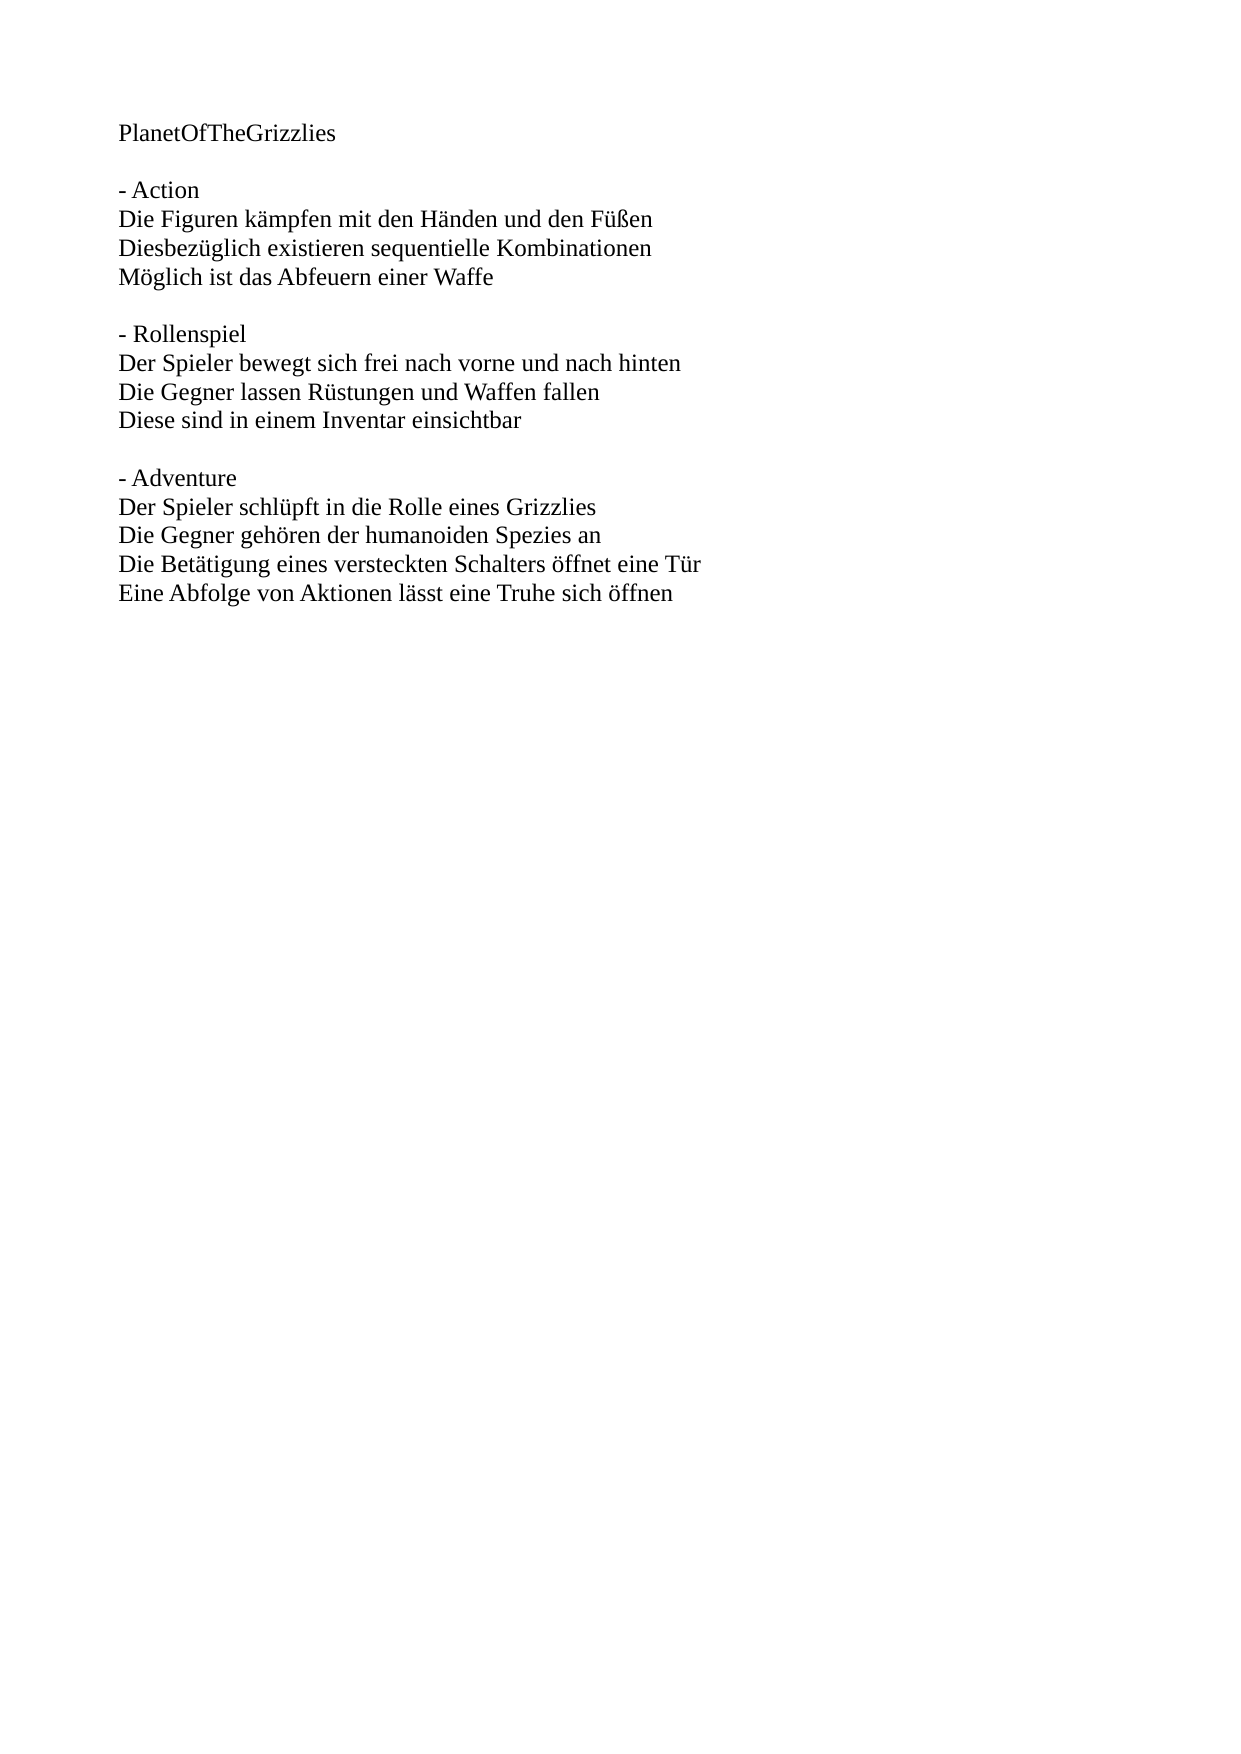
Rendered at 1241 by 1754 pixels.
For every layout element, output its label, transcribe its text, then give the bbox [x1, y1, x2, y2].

text Die Figuren kämpfen mit den Händen und den Füßen [118, 204, 1122, 233]
text Diese sind in einem Inventar einsichtbar [118, 406, 1122, 434]
text Der Spieler schlüpft in die Rolle eines Grizzlies [118, 492, 1122, 521]
text Der Spieler bewegt sich frei nach vorne und nach hinten [118, 348, 1122, 377]
text Die Gegner gehören der humanoiden Spezies an [118, 521, 1122, 549]
text - Rollenspiel [118, 319, 1122, 348]
text PlanetOfTheGrizzlies [118, 118, 1122, 147]
text Möglich ist das Abfeuern einer Waffe [118, 262, 1122, 291]
text - Action [118, 176, 1122, 204]
text Diesbezüglich existieren sequentielle Kombinationen [118, 233, 1122, 262]
text Die Gegner lassen Rüstungen und Waffen fallen [118, 377, 1122, 406]
text - Adventure [118, 463, 1122, 492]
text Die Betätigung eines versteckten Schalters öffnet eine Tür [118, 549, 1122, 578]
text Eine Abfolge von Aktionen lässt eine Truhe sich öffnen [118, 578, 1122, 607]
